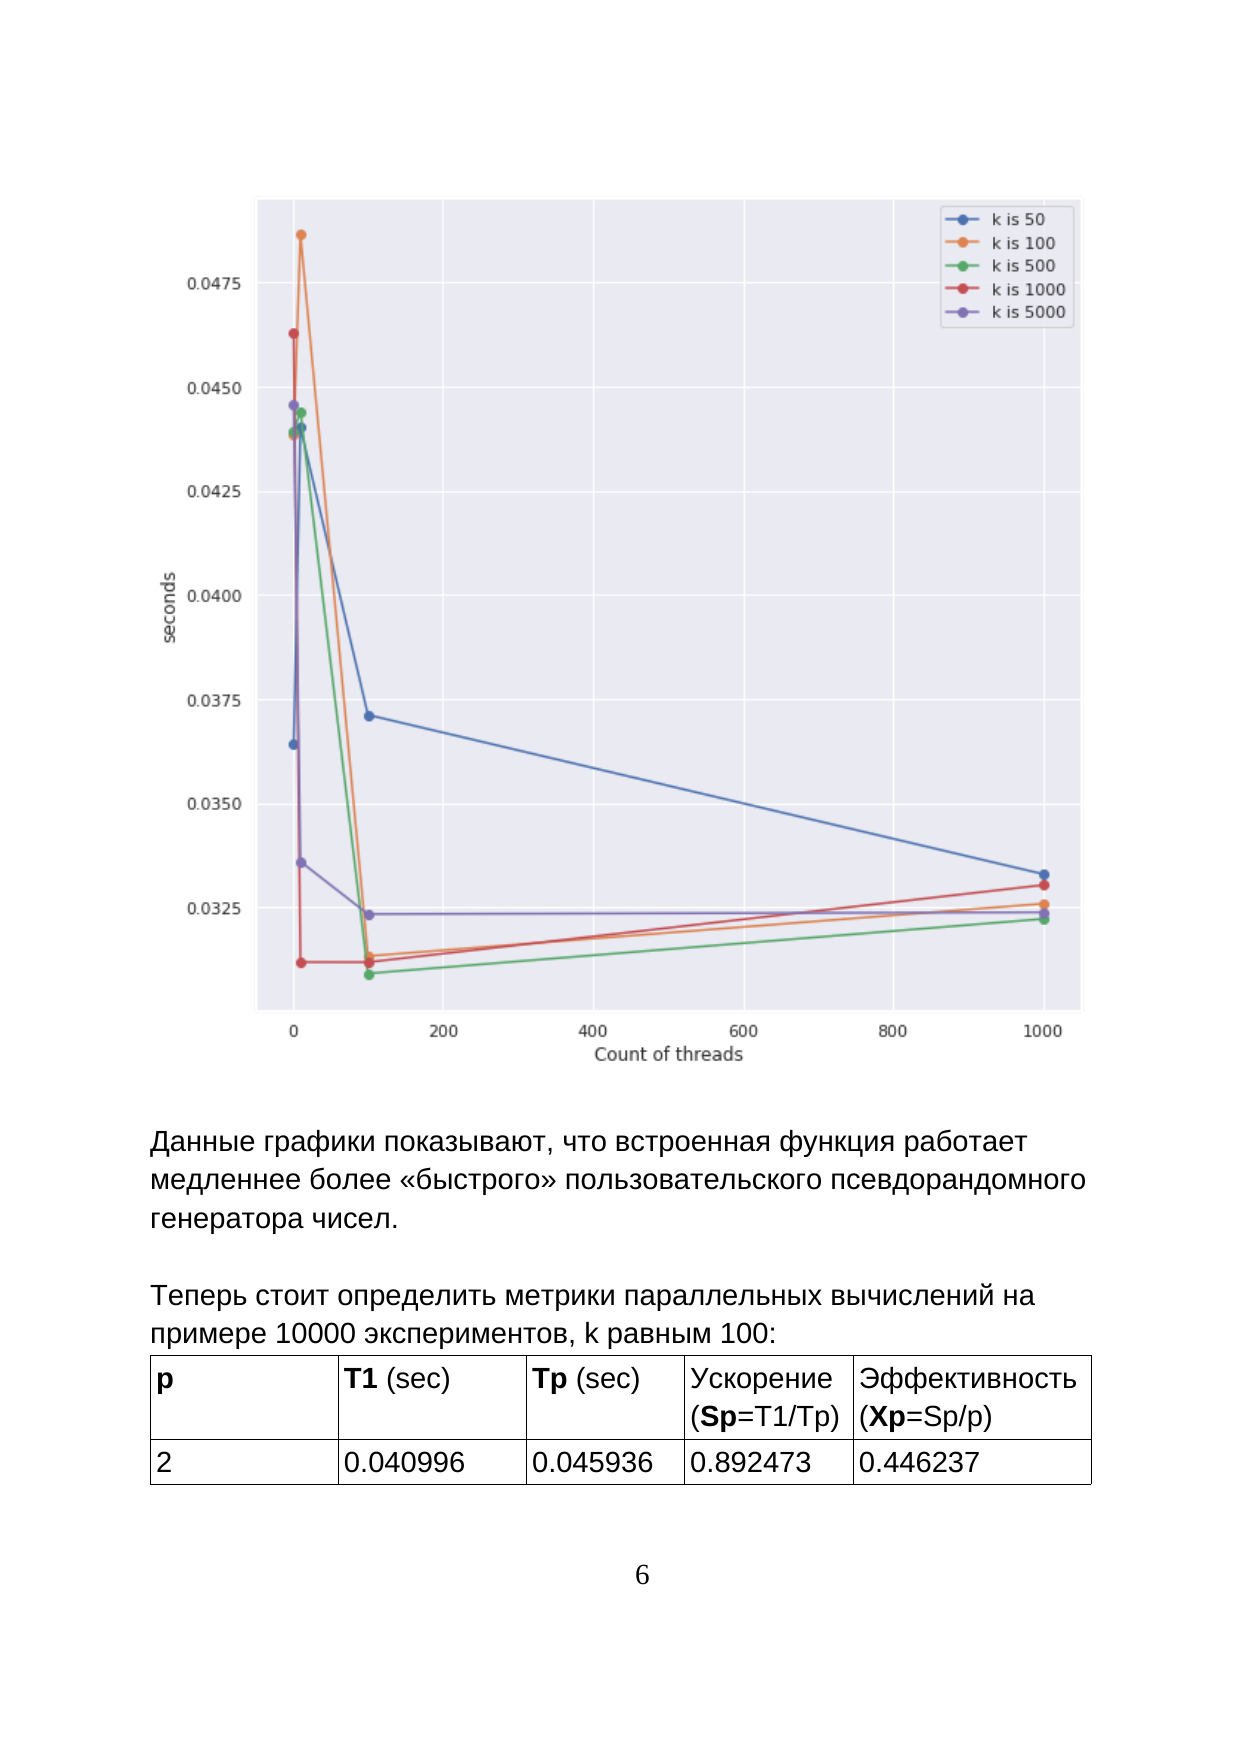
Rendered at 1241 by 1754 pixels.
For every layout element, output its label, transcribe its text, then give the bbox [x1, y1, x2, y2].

table_cell 0.040996 [339, 1440, 526, 1484]
table_header Ускорение (Sp=T1/Tp) [685, 1356, 853, 1439]
table_cell 2 [151, 1440, 338, 1484]
table_header Эффективность (Xp=Sp/p) [854, 1356, 1091, 1439]
table_header Tp (sec) [527, 1356, 684, 1439]
text Данные графики показывают, что встроенная функция работает медленнее более «быстрого» пользовательского псевдорандомного генератора чисел. [150, 1076, 1091, 1234]
table_cell 0.045936 [527, 1440, 684, 1484]
table_cell 0.446237 [854, 1440, 1091, 1484]
table_cell 0.892473 [685, 1440, 853, 1484]
text Теперь стоит определить метрики параллельных вычислений на примере 10000 экспериментов, k равным 100: [150, 1278, 1091, 1350]
picture [150, 188, 1091, 1076]
table_header T1 (sec) [339, 1356, 526, 1439]
table_header p [151, 1356, 338, 1439]
